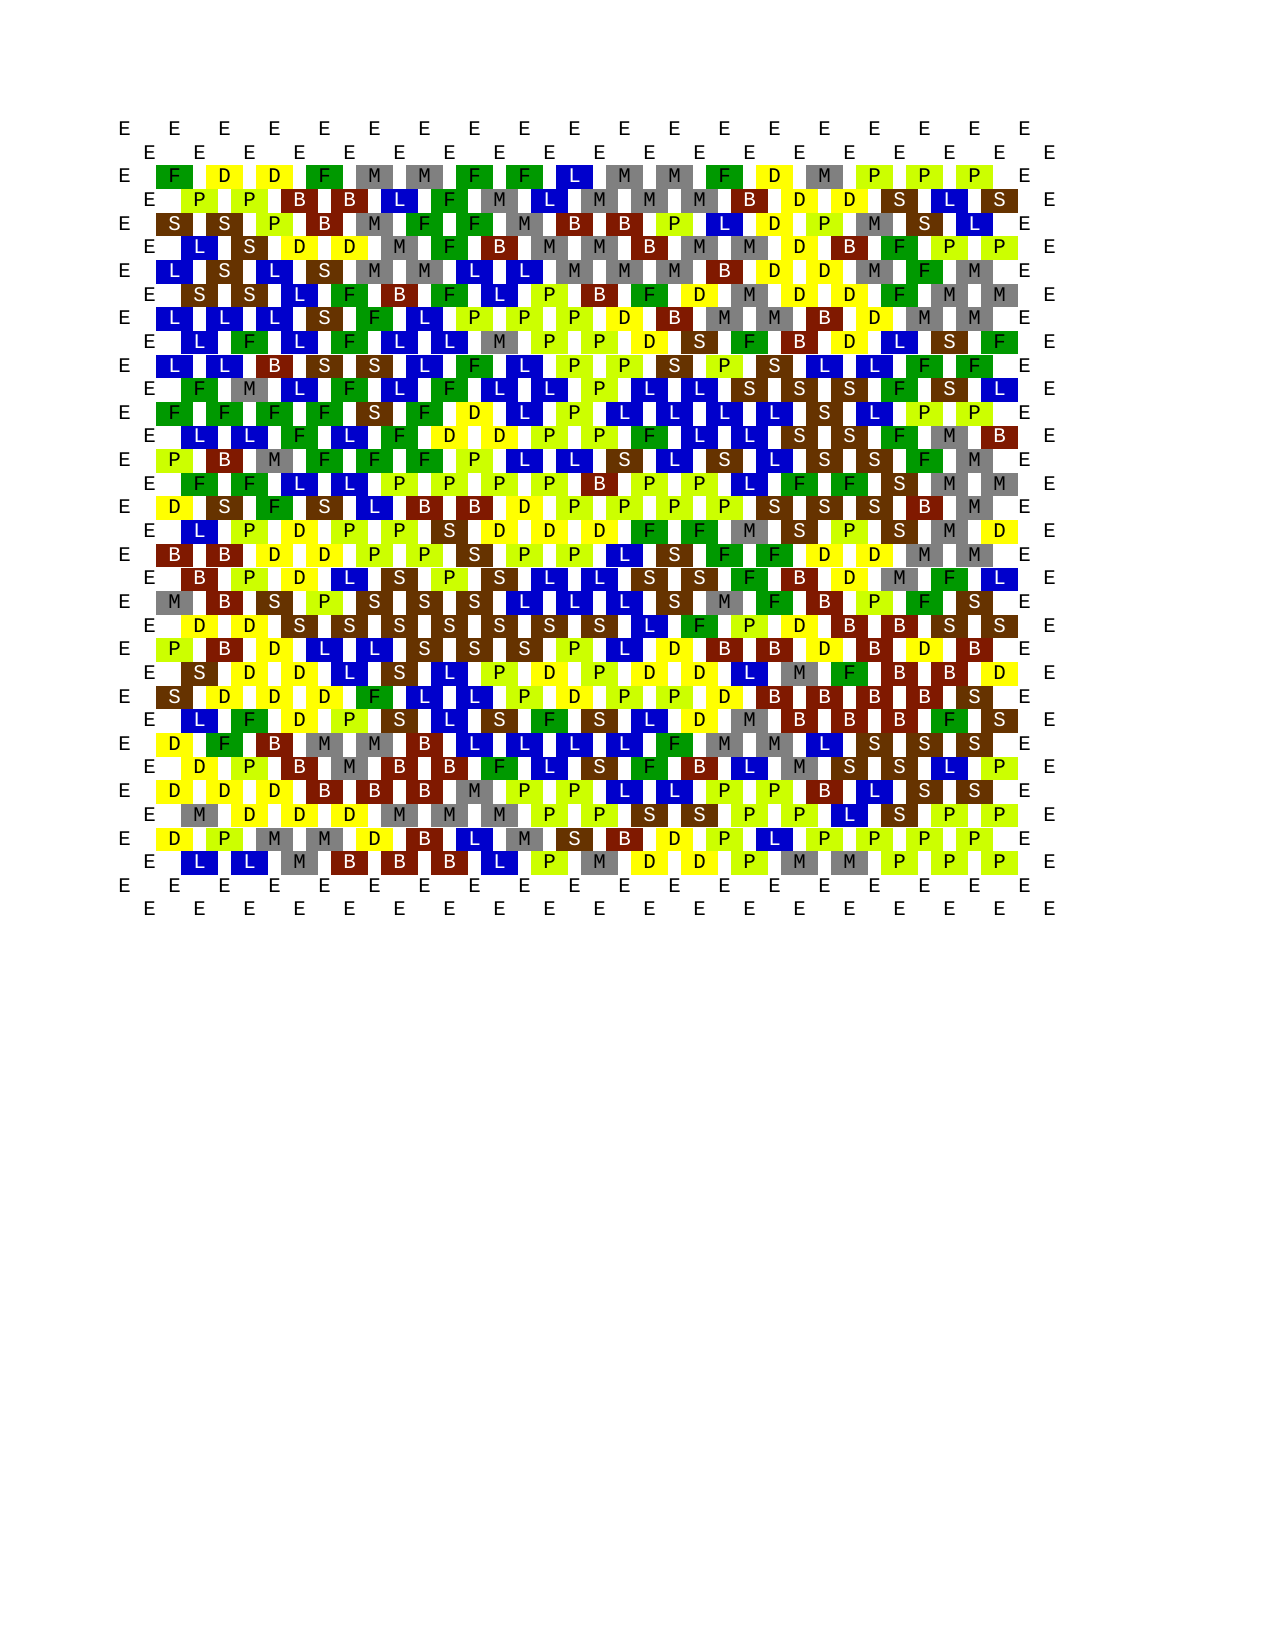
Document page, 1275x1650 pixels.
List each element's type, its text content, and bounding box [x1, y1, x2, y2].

text E E E E E E E E E E E E E E E E E E E E E E E E E E E E E E E E E E E E E E E F D D F M M F F L M M F D M P P P E E P P B B L F M L M M M B D D S L S E E S S P B M F F M B B P L D P M S L E E L S D D M F B M M B M M D B F P P E E L S L S M M L L M M M B D D M F M E E S S L F B F L P B F D M D D F M M E E L L L S F L P P P D B M M B D M M E E L F L F L L M P P D S F B D L S F E E L L B S S L F L P P S P S L L F F E E F M L F L F L L P L L S S S F S L E E F F F F S F D L P L L L L S L P P E E L L F L F D D P P F L L S S F M B E E P B M F F F P L L S L S L S S F M E E F F L L P P P P B P P L F F S M M E E D S F S L B B D P P P P S S S B M E E L P D P P S D D D F F M S P S M D E E B B D D P P S P P L S F F D D M M E E B P D L S P S L L S S F B D M F L E E M B S P S S S L L L S M F B P F S E E D D S S S S S S S L F P D B B S S E E P B D L L S S S P L D B B D B D B E E S D D L S L P D P D D L M F B B D E E S D D D F L L P D P P D B B B B S E E L F D P S L S F S L D M B B B F S E E D F B M M B L L L L F M M L S S S E E D P B M B B F L S F B L M S S L P E E D D D B B B M P P L L P P B L S S E E M D D D M M M P P S S P P L S P P E E D P M M D B L M S B D P L P P P P E E L L M B B B L P M D D P M M P P P E E E E E E E E E E E E E E E E E E E E E E E E E E E E E E E E E E E E E E E [118, 118, 1157, 946]
